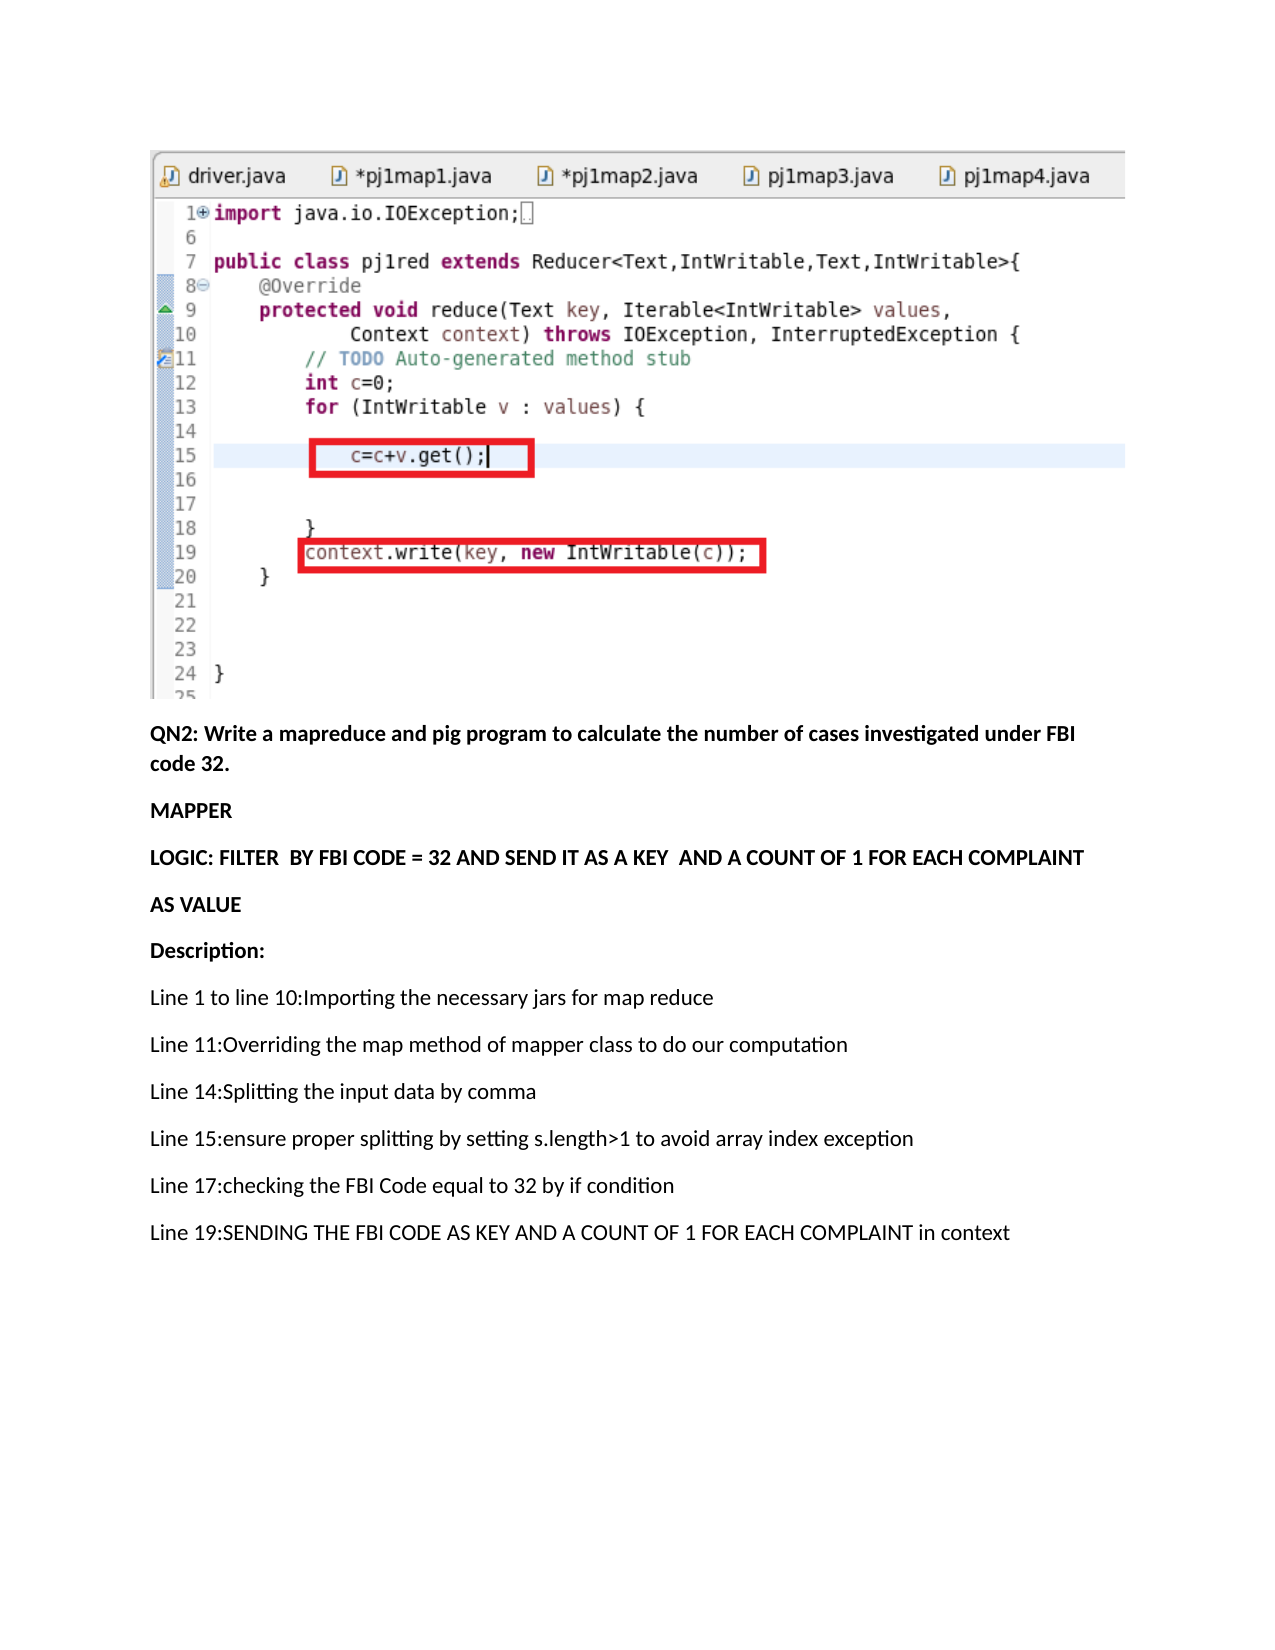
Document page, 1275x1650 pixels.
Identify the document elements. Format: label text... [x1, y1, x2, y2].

text Line 17:checking the FBI Code equal to 32 by if condition [150, 1171, 1125, 1199]
text LOGIC: FILTER BY FBI CODE = 32 AND SEND IT AS A KEY AND A COUNT OF 1 FOR EACH COMPLAINT [150, 843, 1125, 871]
text Line 14:Splitting the input data by comma [150, 1077, 1125, 1105]
text Line 15:ensure proper splitting by setting s.length>1 to avoid array index exception [150, 1124, 1125, 1152]
text Description: [150, 937, 1125, 964]
text Line 19:SENDING THE FBI CODE AS KEY AND A COUNT OF 1 FOR EACH COMPLAINT in context [150, 1218, 1125, 1246]
text QN2: Write a mapreduce and pig program to calculate the number of cases investigated under FBI code 32. [150, 719, 1125, 777]
picture [150, 150, 1125, 699]
text Line 1 to line 10:Importing the necessary jars for map reduce [150, 983, 1125, 1011]
text MAPPER [150, 796, 1125, 824]
text AS VALUE [150, 890, 1125, 918]
text Line 11:Overriding the map method of mapper class to do our computation [150, 1030, 1125, 1058]
